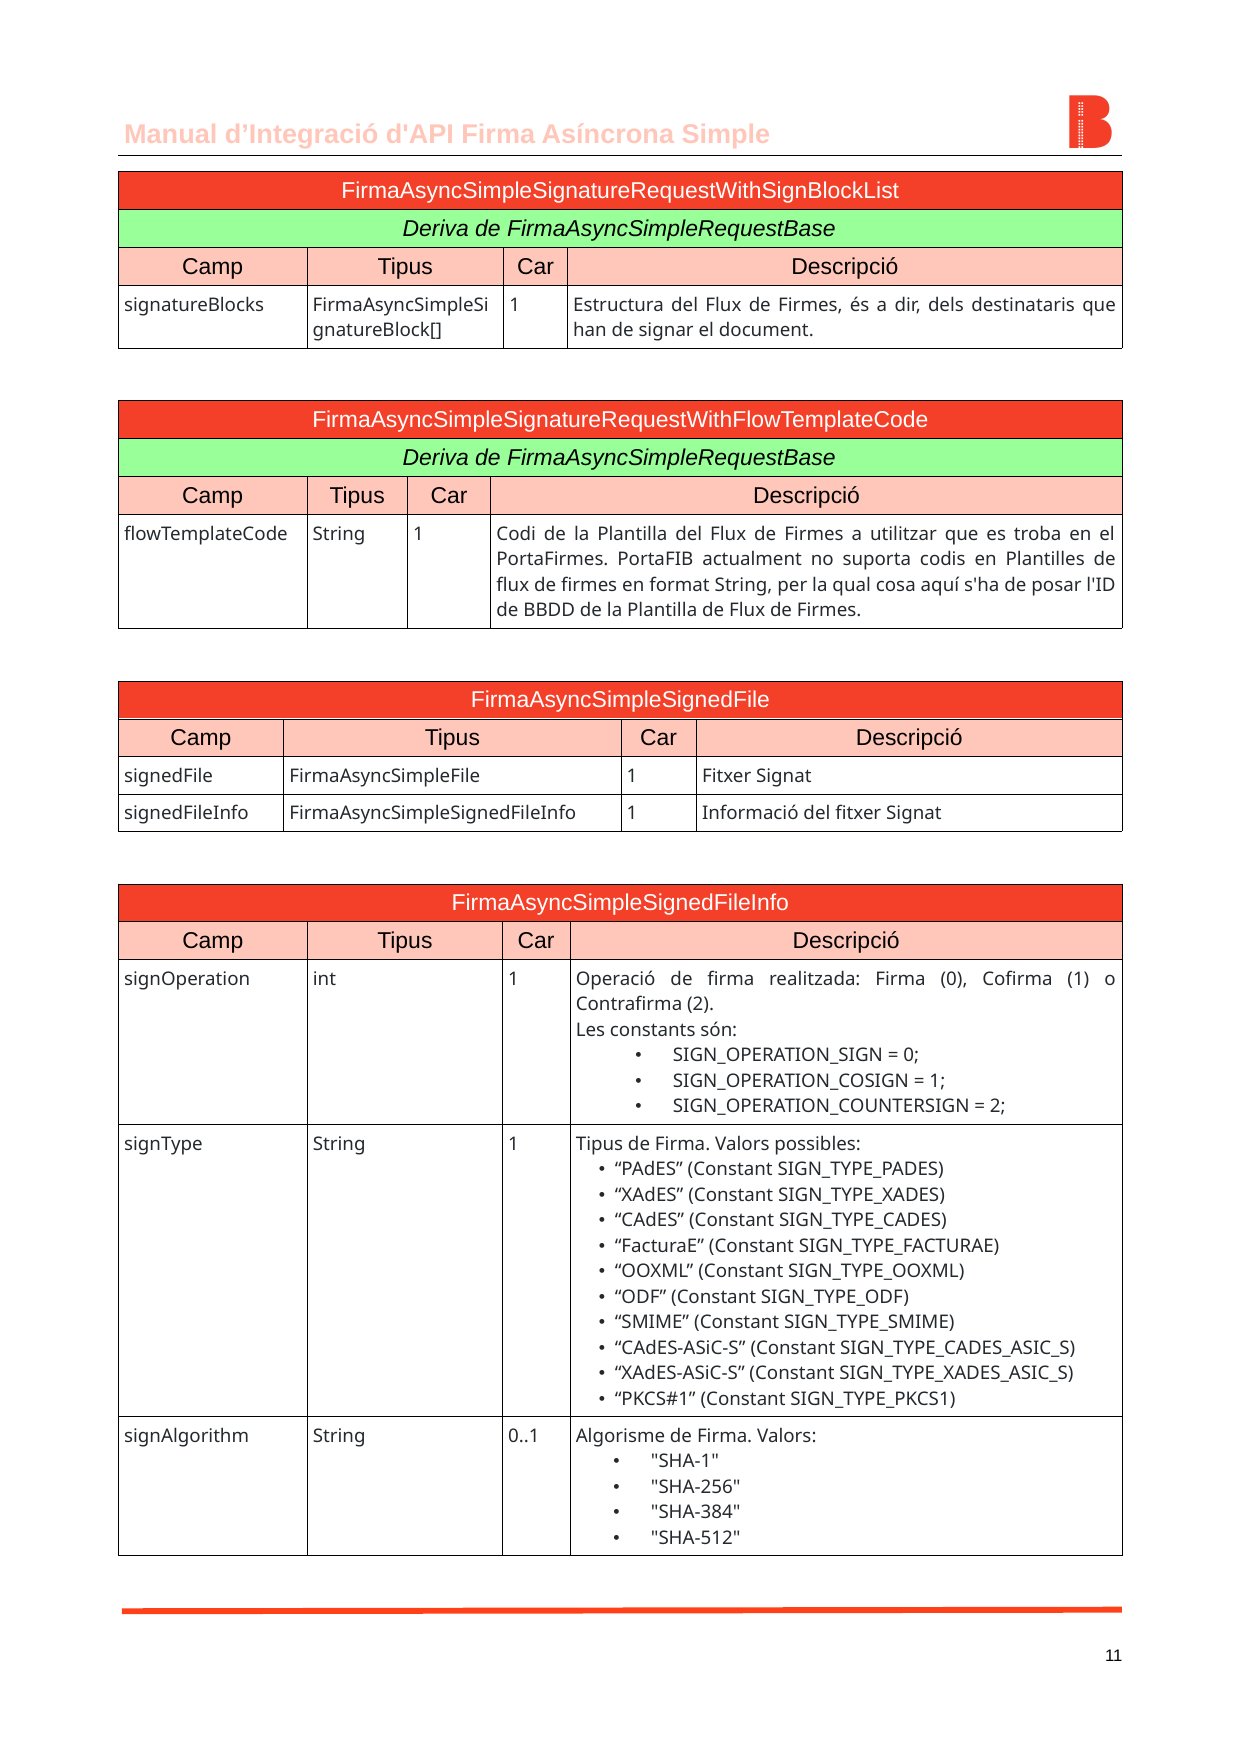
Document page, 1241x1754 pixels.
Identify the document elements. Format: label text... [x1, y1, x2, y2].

table_cell Tipus [284, 720, 621, 756]
table_header FirmaAsyncSimpleSignatureRequestWithFlowTemplateCode [119, 401, 1122, 438]
table_cell Algorisme de Firma. Valors: "SHA-1" "SHA-256" "SHA-384" "SHA-512" [571, 1417, 1122, 1555]
table_cell Descripció [571, 922, 1122, 959]
table_cell Tipus [308, 477, 407, 514]
table_cell Descripció [568, 248, 1122, 285]
table_cell FirmaAsyncSimpleSignedFileInfo [284, 795, 621, 831]
table_cell Car [504, 248, 567, 285]
table_cell Tipus [308, 922, 502, 959]
table_cell 1 [408, 515, 490, 628]
table_cell FirmaAsyncSimpleFile [284, 757, 621, 793]
table_cell Deriva de FirmaAsyncSimpleRequestBase [119, 210, 1122, 247]
table_cell signAlgorithm [119, 1417, 307, 1555]
table_cell signedFile [119, 757, 283, 793]
table_cell Operació de firma realitzada: Firma (0), Cofirma (1) o Contrafirma (2). Les constants són: SIGN_OPERATION_SIGN = 0; SIGN_OPERATION_COSIGN = 1; SIGN_OPERATION_COUNTERSIGN = 2; [571, 960, 1122, 1124]
table_cell Descripció [491, 477, 1122, 514]
table_cell Fitxer Signat [697, 757, 1122, 793]
table_cell 1 [622, 757, 696, 793]
table_cell String [308, 515, 407, 628]
table_cell Car [503, 922, 570, 959]
table_cell signatureBlocks [119, 286, 307, 348]
table_cell FirmaAsyncSimpleSignatureBlock[] [308, 286, 503, 348]
table_cell String [308, 1125, 502, 1416]
table_cell String [308, 1417, 502, 1555]
table_cell Informació del fitxer Signat [697, 795, 1122, 831]
picture [1063, 94, 1117, 150]
table_cell signedFileInfo [119, 795, 283, 831]
table_cell Estructura del Flux de Firmes, és a dir, dels destinataris que han de signar el document. [568, 286, 1122, 348]
table_cell 1 [504, 286, 567, 348]
table_cell flowTemplateCode [119, 515, 307, 628]
table_cell Tipus de Firma. Valors possibles: “PAdES” (Constant SIGN_TYPE_PADES) “XAdES” (Constant SIGN_TYPE_XADES) “CAdES” (Constant SIGN_TYPE_CADES) “FacturaE” (Constant SIGN_TYPE_FACTURAE) “OOXML” (Constant SIGN_TYPE_OOXML) “ODF” (Constant SIGN_TYPE_ODF) “SMIME” (Constant SIGN_TYPE_SMIME) “CAdES-ASiC-S” (Constant SIGN_TYPE_CADES_ASIC_S) “XAdES-ASiC-S” (Constant SIGN_TYPE_XADES_ASIC_S) “PKCS#1” (Constant SIGN_TYPE_PKCS1) [571, 1125, 1122, 1416]
table_cell signType [119, 1125, 307, 1416]
table_cell Codi de la Plantilla del Flux de Firmes a utilitzar que es troba en el PortaFirmes. PortaFIB actualment no suporta codis en Plantilles de flux de firmes en format String, per la qual cosa aquí s'ha de posar l'ID de BBDD de la Plantilla de Flux de Firmes. [491, 515, 1122, 628]
table_cell int [308, 960, 502, 1124]
table_header FirmaAsyncSimpleSignedFile [119, 682, 1122, 718]
table_cell Descripció [697, 720, 1122, 756]
table_cell Car [622, 720, 696, 756]
table_cell 1 [622, 795, 696, 831]
table_header FirmaAsyncSimpleSignatureRequestWithSignBlockList [119, 172, 1122, 209]
table_cell Camp [119, 720, 283, 756]
table_cell 0..1 [503, 1417, 570, 1555]
table_cell 1 [503, 1125, 570, 1416]
table_cell Camp [119, 248, 307, 285]
table_cell Camp [119, 477, 307, 514]
table_header FirmaAsyncSimpleSignedFileInfo [119, 885, 1122, 921]
table_cell signOperation [119, 960, 307, 1124]
table_cell Tipus [308, 248, 503, 285]
table_cell 1 [503, 960, 570, 1124]
table_cell Deriva de FirmaAsyncSimpleRequestBase [119, 439, 1122, 476]
table_cell Camp [119, 922, 307, 959]
table_cell Car [408, 477, 490, 514]
